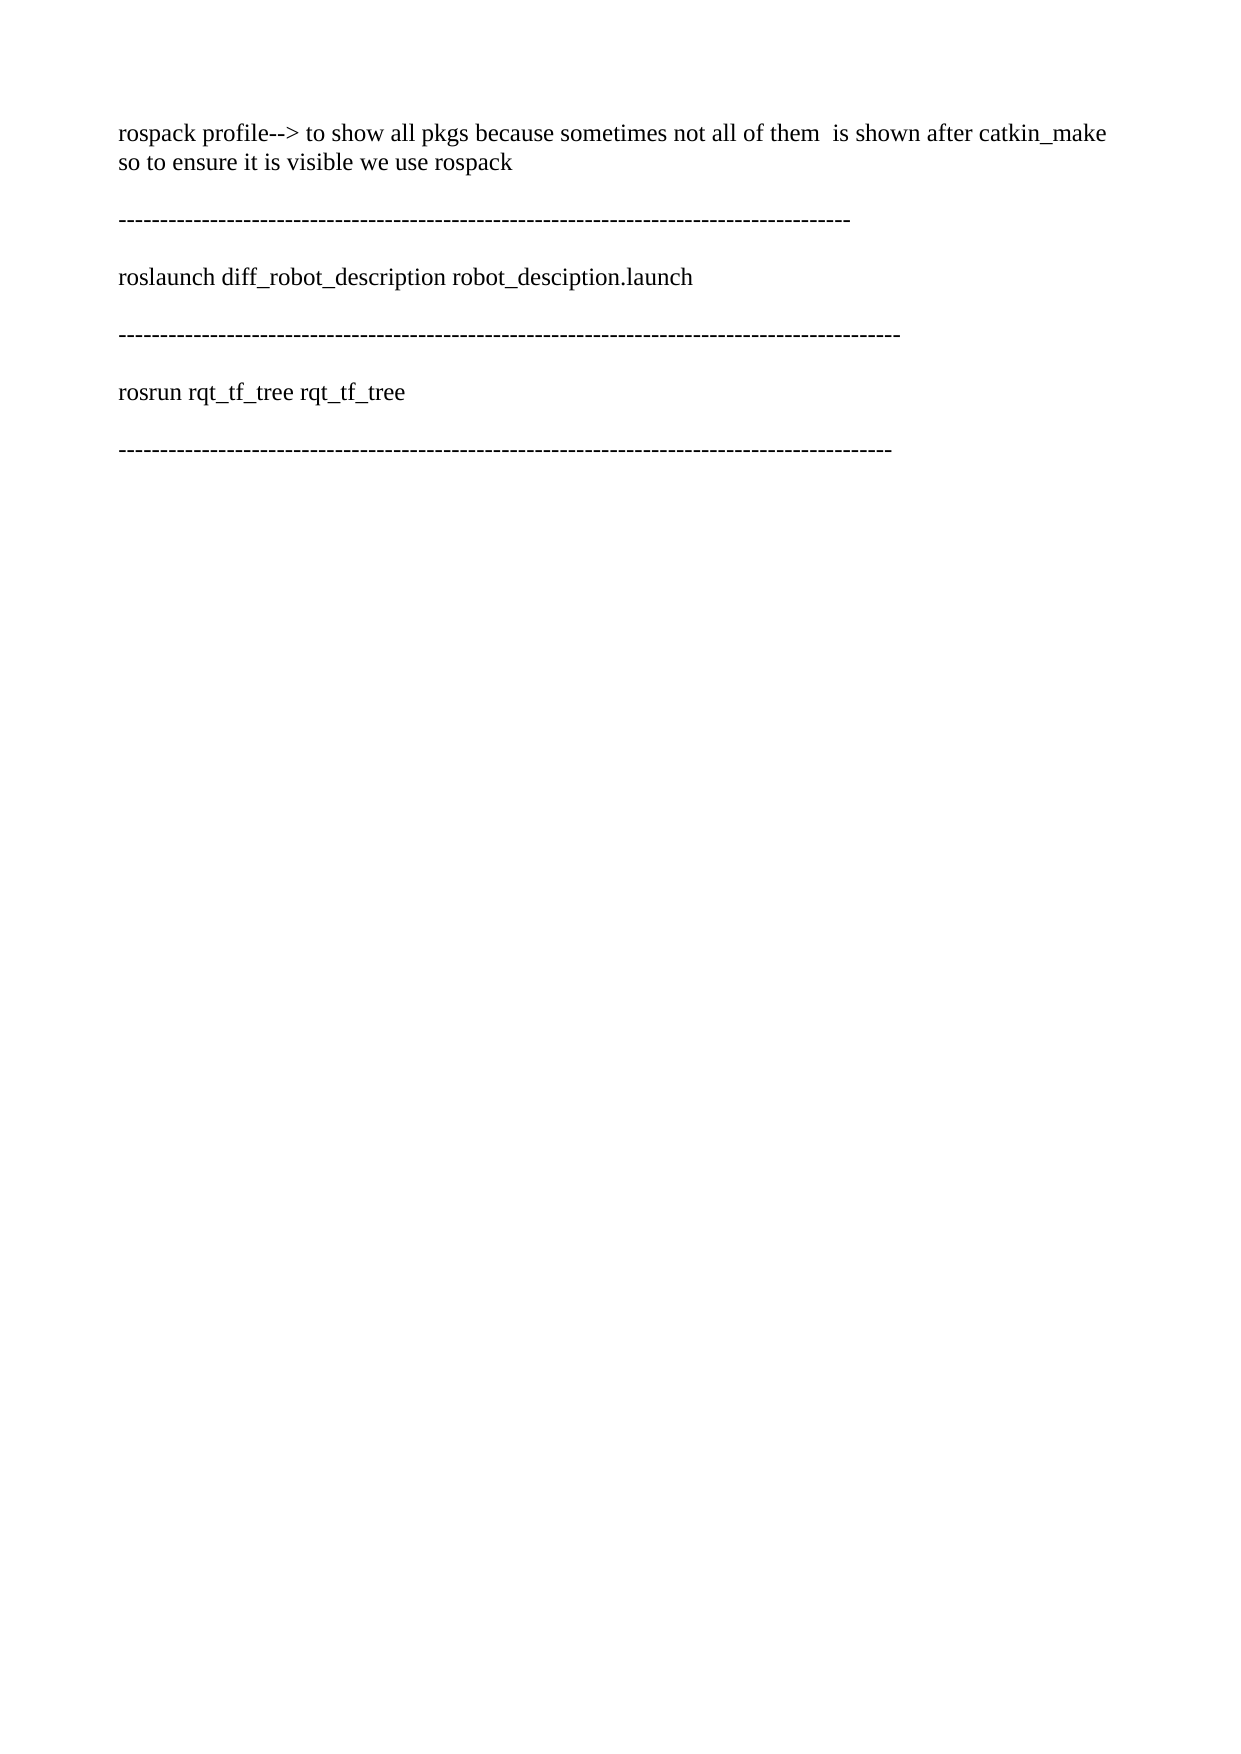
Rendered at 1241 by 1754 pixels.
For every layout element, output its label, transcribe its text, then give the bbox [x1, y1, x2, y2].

text roslaunch diff_robot_description robot_desciption.launch [118, 262, 1122, 291]
text rospack profile--> to show all pkgs because sometimes not all of them is shown after catkin_make so to ensure it is visible we use rospack [118, 118, 1122, 176]
text --------------------------------------------------------------------------------------------- [118, 434, 1122, 463]
text ---------------------------------------------------------------------------------------- [118, 204, 1122, 233]
text ---------------------------------------------------------------------------------------------- [118, 319, 1122, 348]
text rosrun rqt_tf_tree rqt_tf_tree [118, 377, 1122, 406]
